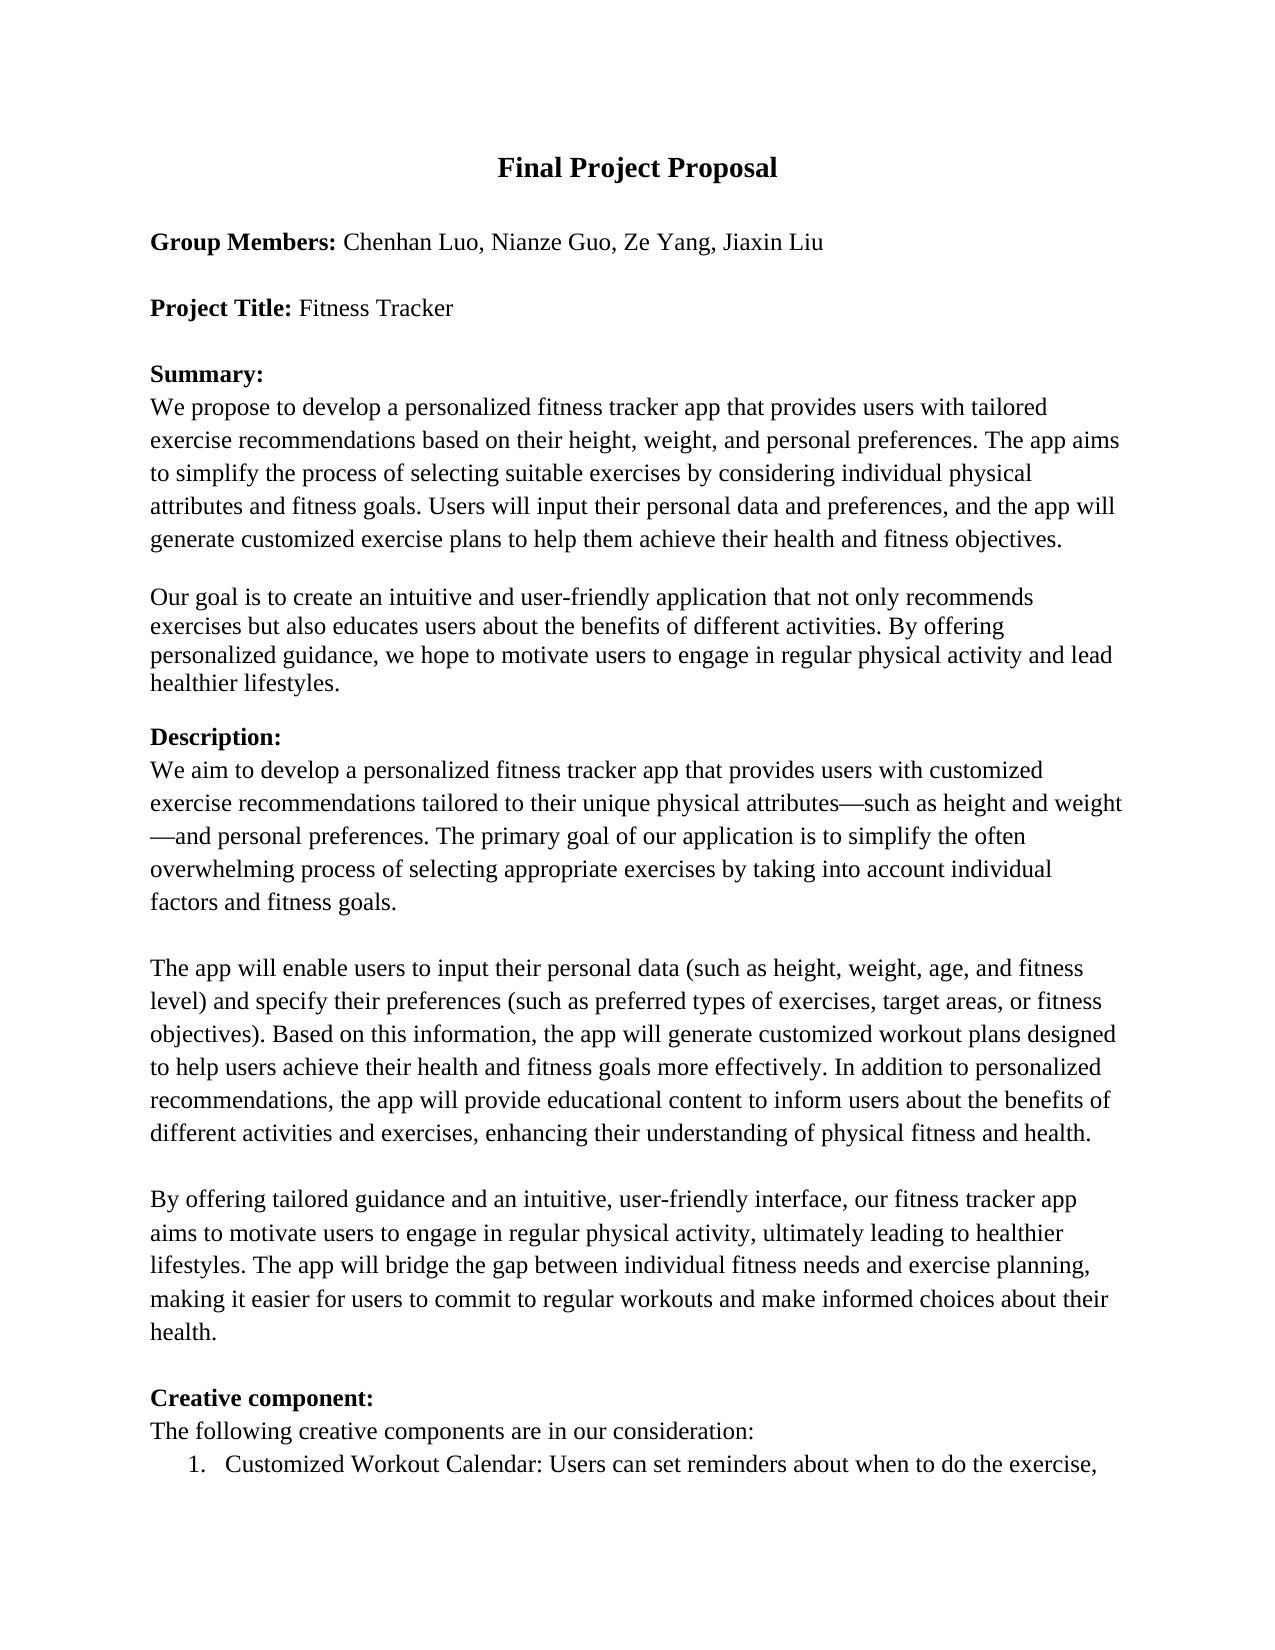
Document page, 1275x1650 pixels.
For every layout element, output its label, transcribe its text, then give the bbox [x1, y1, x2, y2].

text Final Project Proposal [150, 150, 1125, 183]
text Creative component: [150, 1383, 1125, 1411]
text We aim to develop a personalized fitness tracker app that provides users with customized exercise recommendations tailored to their unique physical attributes—such as height and weight—and personal preferences. The primary goal of our application is to simplify the often overwhelming process of selecting appropriate exercises by taking into account individual factors and fitness goals. [150, 755, 1125, 916]
text Summary: [150, 359, 1125, 388]
text Project Title: Fitness Tracker [150, 293, 1125, 322]
text The following creative components are in our consideration: [150, 1416, 1125, 1444]
text Group Members: Chenhan Luo, Nianze Guo, Ze Yang, Jiaxin Liu [150, 227, 1125, 256]
text We propose to develop a personalized fitness tracker app that provides users with tailored exercise recommendations based on their height, weight, and personal preferences. The app aims to simplify the process of selecting suitable exercises by considering individual physical attributes and fitness goals. Users will input their personal data and preferences, and the app will generate customized exercise plans to help them achieve their health and fitness objectives. [150, 392, 1125, 553]
text Description: [150, 722, 1125, 751]
text By offering tailored guidance and an intuitive, user-friendly interface, our fitness tracker app aims to motivate users to engage in regular physical activity, ultimately leading to healthier lifestyles. The app will bridge the gap between individual fitness needs and exercise planning, making it easier for users to commit to regular workouts and make informed choices about their health. [150, 1184, 1125, 1345]
text The app will enable users to input their personal data (such as height, weight, age, and fitness level) and specify their preferences (such as preferred types of exercises, target areas, or fitness objectives). Based on this information, the app will generate customized workout plans designed to help users achieve their health and fitness goals more effectively. In addition to personalized recommendations, the app will provide educational content to inform users about the benefits of different activities and exercises, enhancing their understanding of physical fitness and health. [150, 953, 1125, 1147]
list Customized Workout Calendar: Users can set reminders about when to do the exercise, [187, 1449, 1125, 1477]
text Our goal is to create an intuitive and user-friendly application that not only recommends exercises but also educates users about the benefits of different activities. By offering personalized guidance, we hope to motivate users to engage in regular physical activity and lead healthier lifestyles. [150, 582, 1125, 697]
